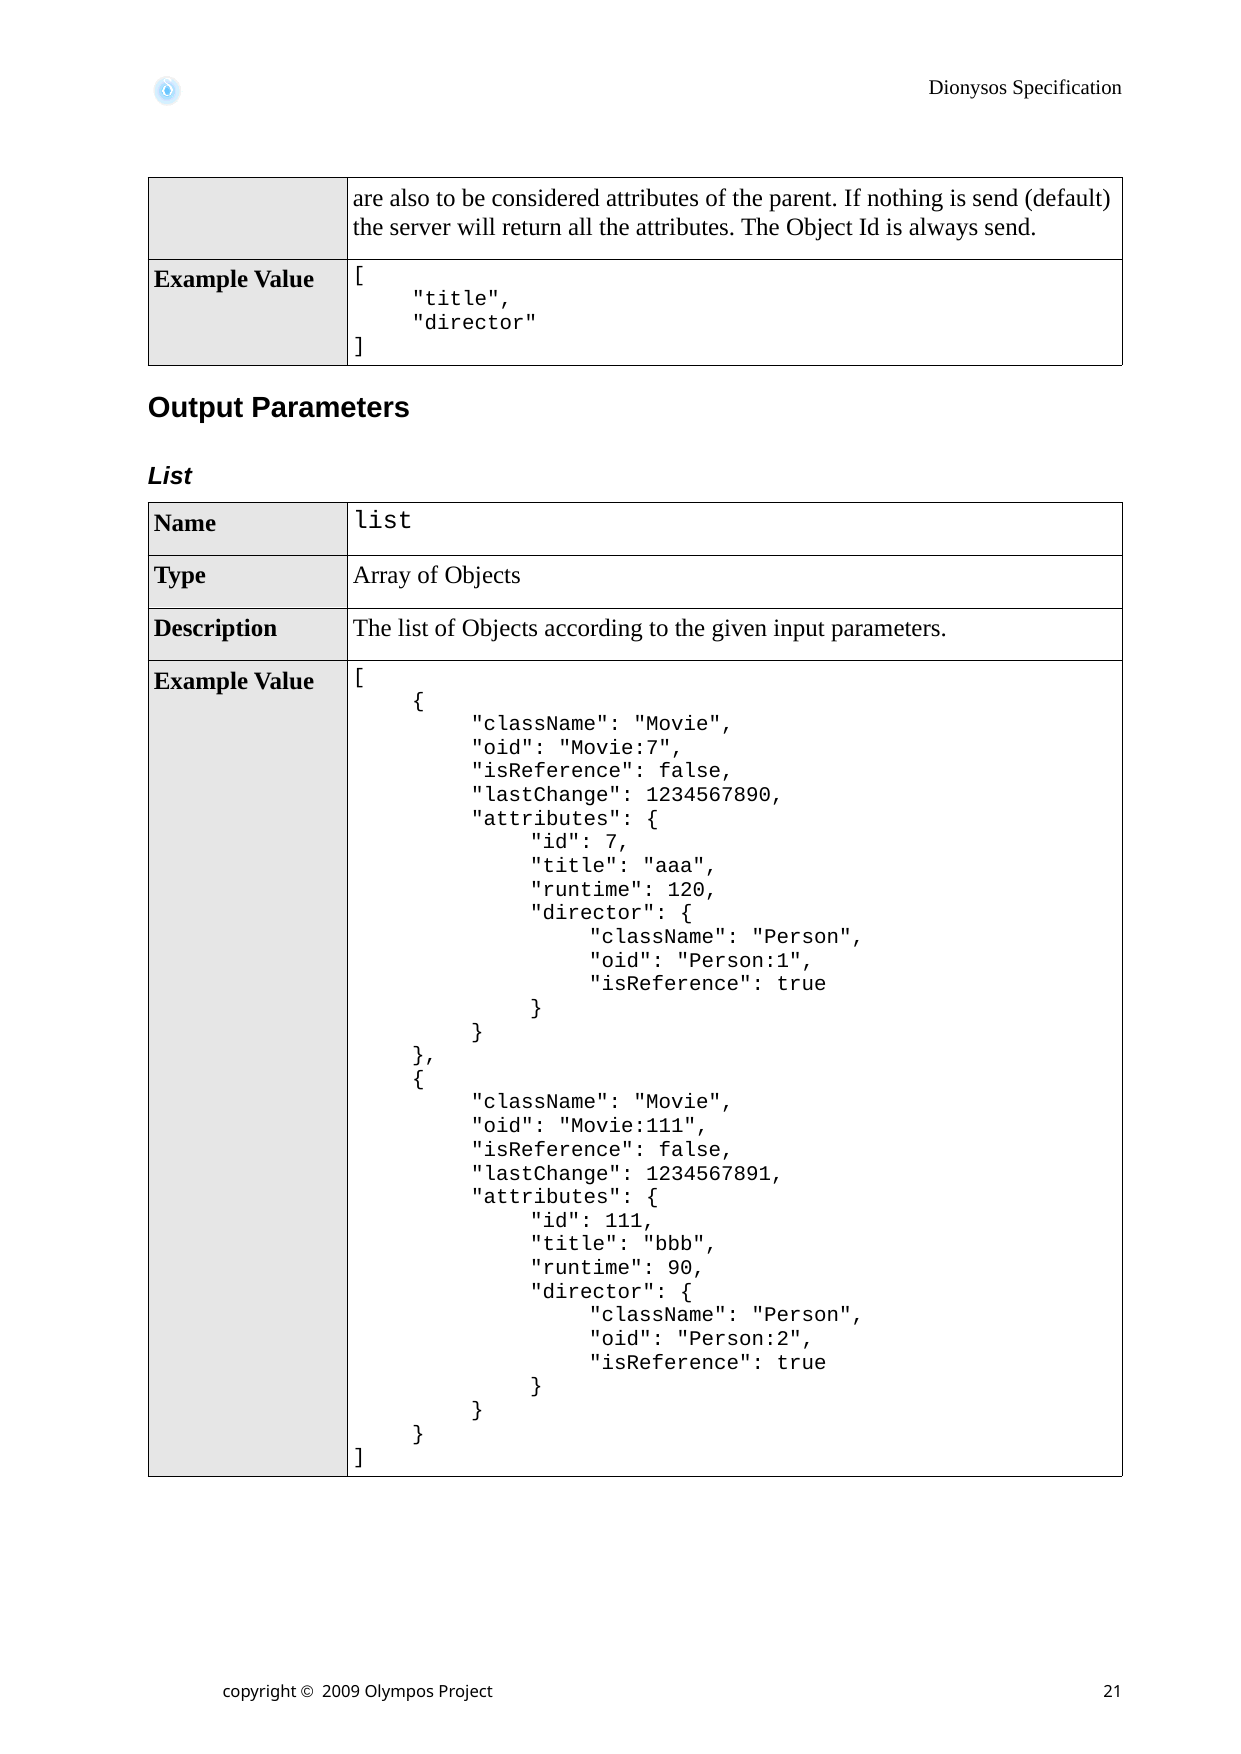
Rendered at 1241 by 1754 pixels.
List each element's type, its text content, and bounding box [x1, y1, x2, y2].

table_cell Type [149, 556, 347, 607]
table_cell The list of Objects according to the given input parameters. [348, 609, 1122, 660]
table_cell Array of Objects [348, 556, 1122, 607]
picture [152, 75, 184, 106]
table_header list [348, 503, 1122, 555]
table_cell Example Value [149, 260, 347, 365]
table_cell Example Value [149, 661, 347, 1476]
text Output Parameters [148, 390, 1122, 423]
table_cell Description [149, 609, 347, 660]
table_cell are also to be considered attributes of the parent. If nothing is send (default) the server will return all the attributes. The Object Id is always send. [348, 178, 1122, 259]
table_cell [149, 178, 347, 259]
table_cell [ { "className": "Movie", "oid": "Movie:7", "isReference": false, "lastChange": 1234567890, "attributes": { "id": 7, "title": "aaa", "runtime": 120, "director": { "className": "Person", "oid": "Person:1", "isReference": true } } }, { "className": "Movie", "oid": "Movie:111", "isReference": false, "lastChange": 1234567891, "attributes": { "id": 111, "title": "bbb", "runtime": 90, "director": { "className": "Person", "oid": "Person:2", "isReference": true } } } ] [348, 661, 1122, 1476]
table_cell [ "title", "director" ] [348, 260, 1122, 365]
text List [148, 461, 1122, 489]
table_header Name [149, 503, 347, 555]
